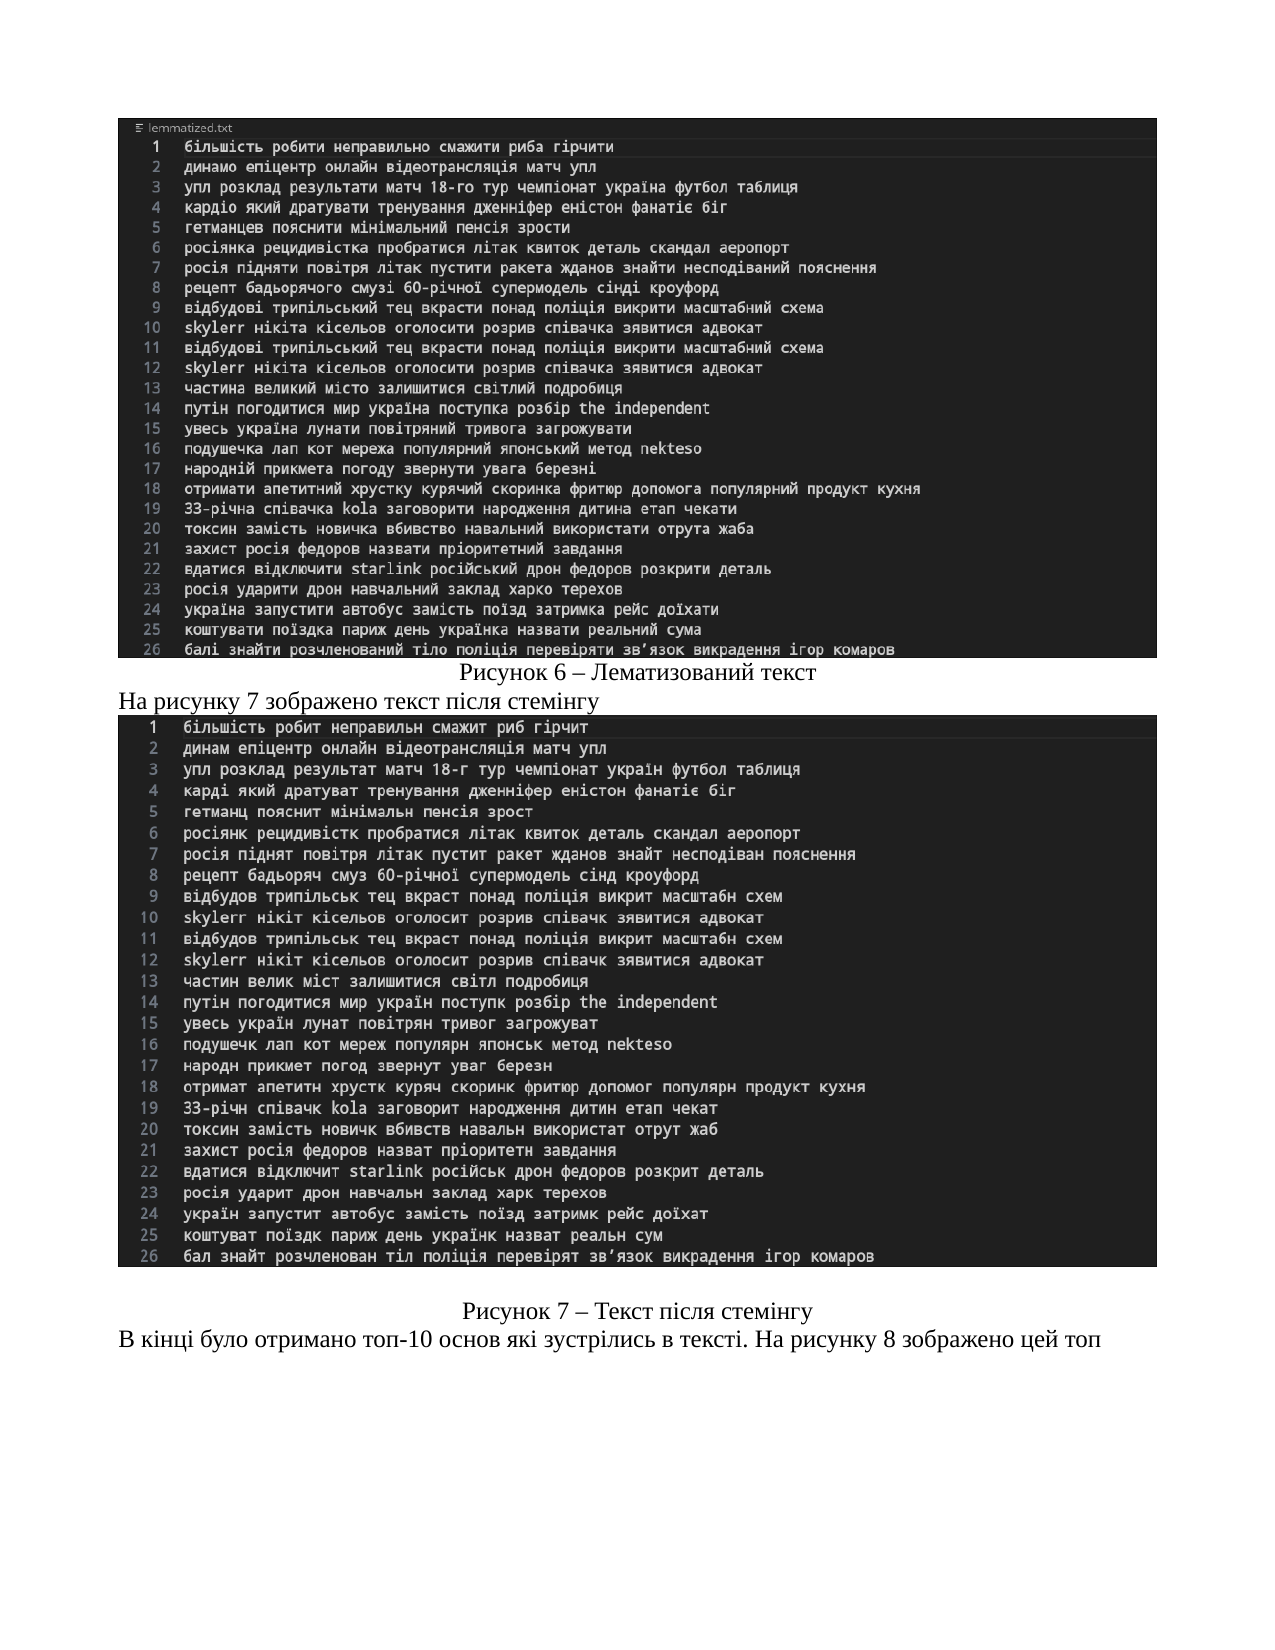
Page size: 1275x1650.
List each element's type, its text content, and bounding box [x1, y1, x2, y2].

text На рисунку 7 зображено текст після стемінгу [118, 686, 1157, 715]
picture [118, 118, 1157, 658]
text Рисунок 7 – Текст після стемінгу [118, 1296, 1157, 1324]
picture [118, 715, 1157, 1267]
text В кінці було отримано топ-10 основ які зустрілись в тексті. На рисунку 8 зображено цей топ [118, 1324, 1157, 1353]
text Рисунок 6 – Лематизований текст [118, 658, 1157, 686]
